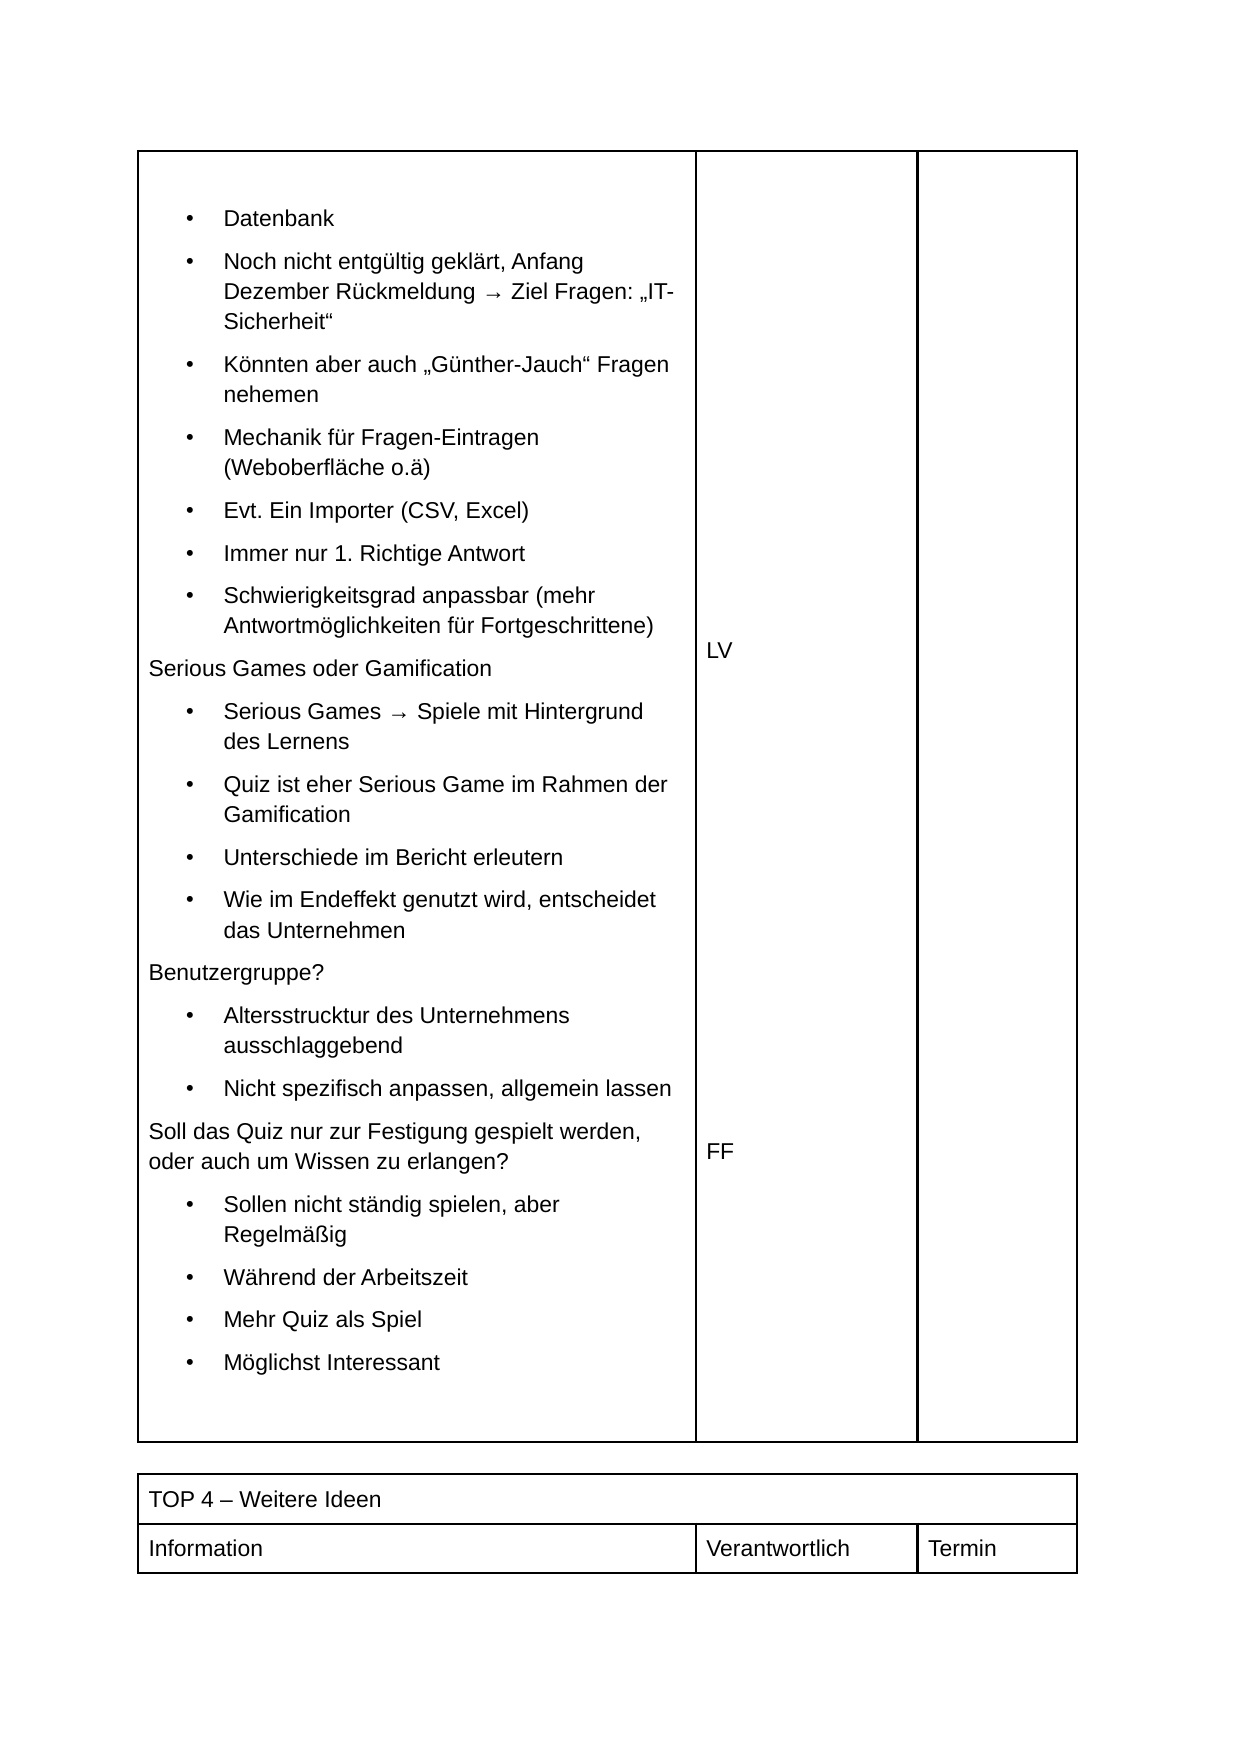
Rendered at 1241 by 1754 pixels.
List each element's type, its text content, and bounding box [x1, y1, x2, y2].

table_cell Verantwortlich [697, 1525, 916, 1572]
table_cell Termin [919, 1525, 1076, 1572]
table_cell Information [139, 1525, 695, 1572]
table_cell LV FF [697, 152, 916, 1441]
table_cell [919, 152, 1076, 1441]
table_header TOP 4 – Weitere Ideen [139, 1475, 1076, 1522]
table_cell In welcher Form liegen die Testfragen vor? Datenbank Noch nicht entgültig geklärt, Anfang Dezember Rückmeldung → Ziel Fragen: „IT-Sicherheit“ Könnten aber auch „Günther-Jauch“ Fragen nehemen Mechanik für Fragen-Eintragen (Weboberfläche o.ä) Evt. Ein Importer (CSV, Excel) Immer nur 1. Richtige Antwort Schwierigkeitsgrad anpassbar (mehr Antwortmöglichkeiten für Fortgeschrittene) Serious Games oder Gamification Serious Games → Spiele mit Hintergrund des Lernens Quiz ist eher Serious Game im Rahmen der Gamification Unterschiede im Bericht erleutern Wie im Endeffekt genutzt wird, entscheidet das Unternehmen Benutzergruppe? Altersstrucktur des Unternehmens ausschlaggebend Nicht spezifisch anpassen, allgemein lassen Soll das Quiz nur zur Festigung gespielt werden, oder auch um Wissen zu erlangen? Sollen nicht ständig spielen, aber Regelmäßig Während der Arbeitszeit Mehr Quiz als Spiel Möglichst Interessant [139, 152, 695, 1441]
